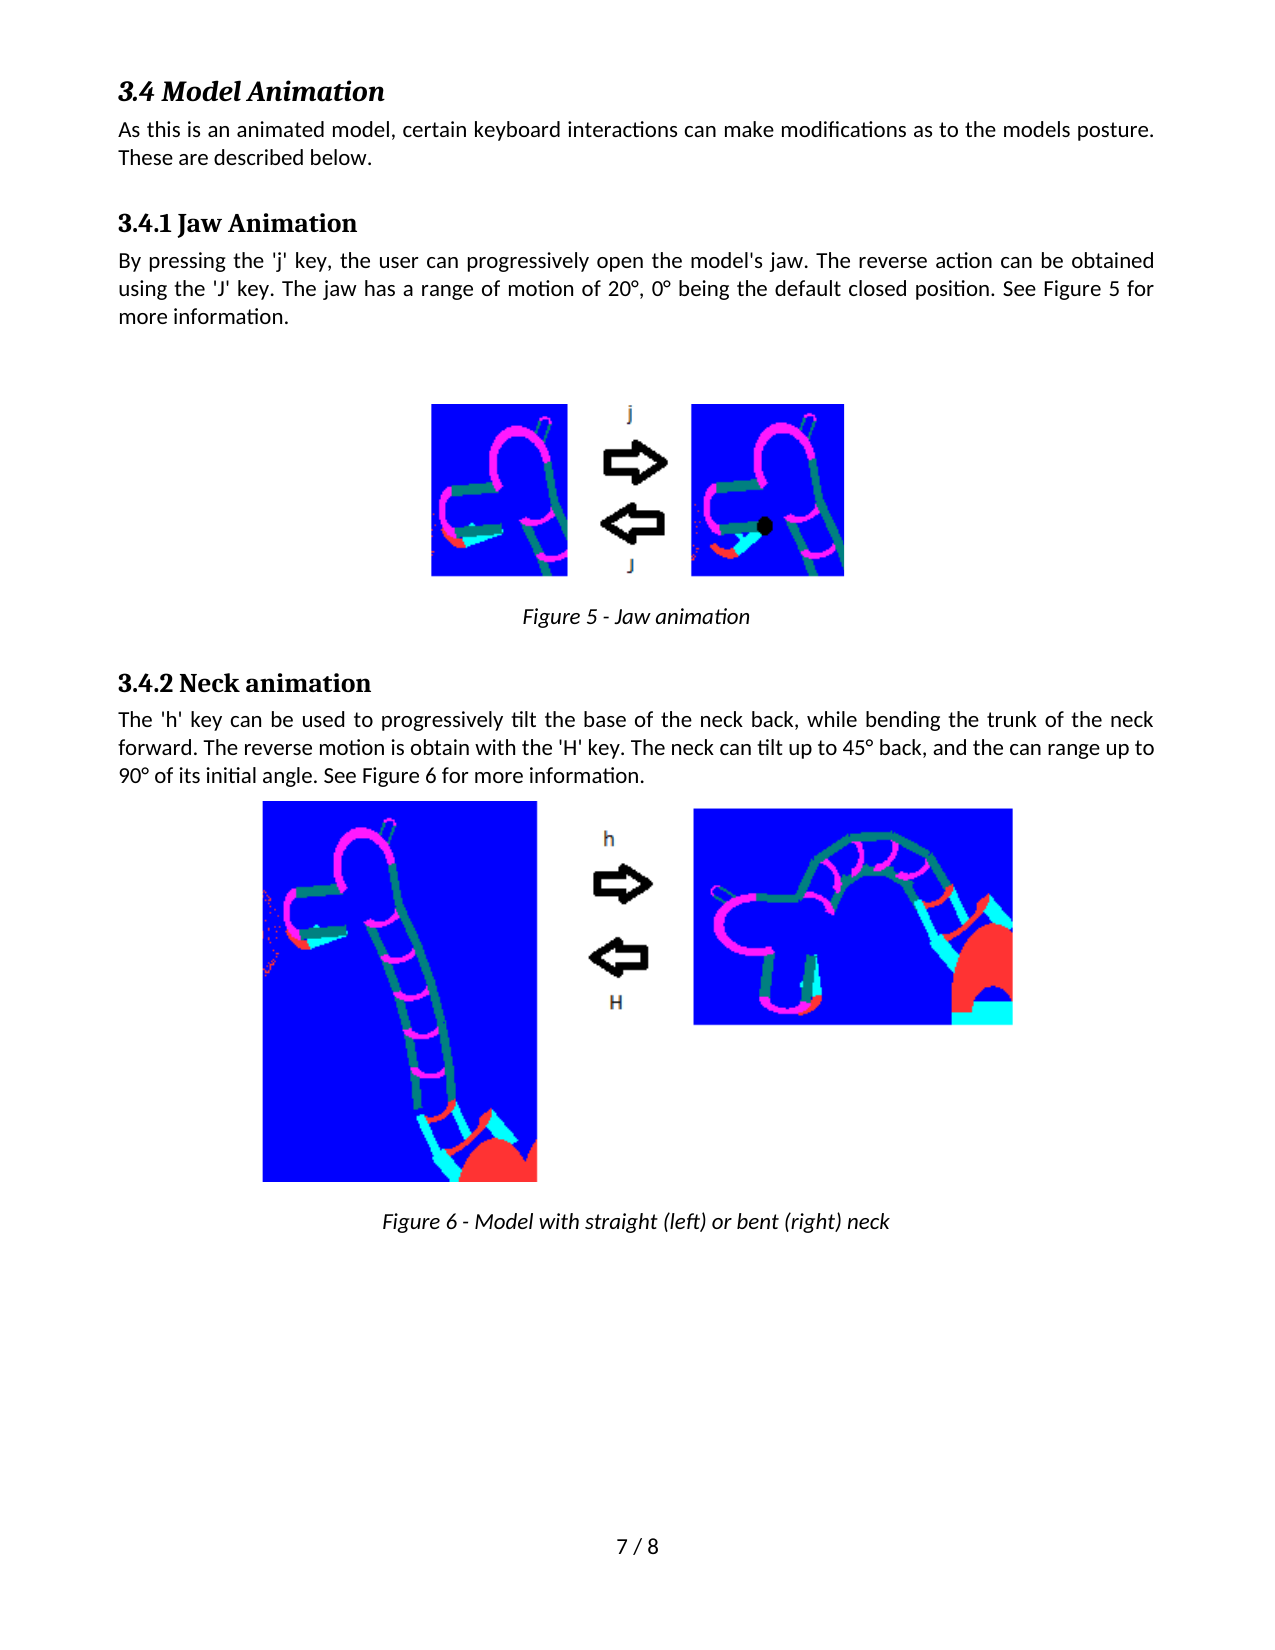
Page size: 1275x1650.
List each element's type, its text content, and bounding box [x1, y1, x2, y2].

subtitle 3.4.1 Jaw Animation [118, 208, 1157, 239]
subtitle 3.4.2 Neck animation [118, 668, 1157, 699]
subtitle 3.4 Model Animation [118, 75, 1157, 108]
text By pressing the 'j' key, the user can progressively open the model's jaw. The reverse action can be obtained using the 'J' key. The jaw has a range of motion of 20°, 0° being the default closed position. See Figure 5 for more information. [118, 246, 1157, 330]
text As this is an animated model, certain keyboard interactions can make modifications as to the models posture. These are described below. [118, 115, 1157, 171]
text The 'h' key can be used to progressively tilt the base of the neck back, while bending the trunk of the neck forward. The reverse motion is obtain with the 'H' key. The neck can tilt up to 45° back, and the can range up to 90° of its initial angle. See Figure 6 for more information. [118, 705, 1157, 789]
text Figure 6 - Model with straight (left) or bent (right) neck [118, 1207, 1157, 1235]
text Figure 5 - Jaw animation [118, 602, 1157, 630]
